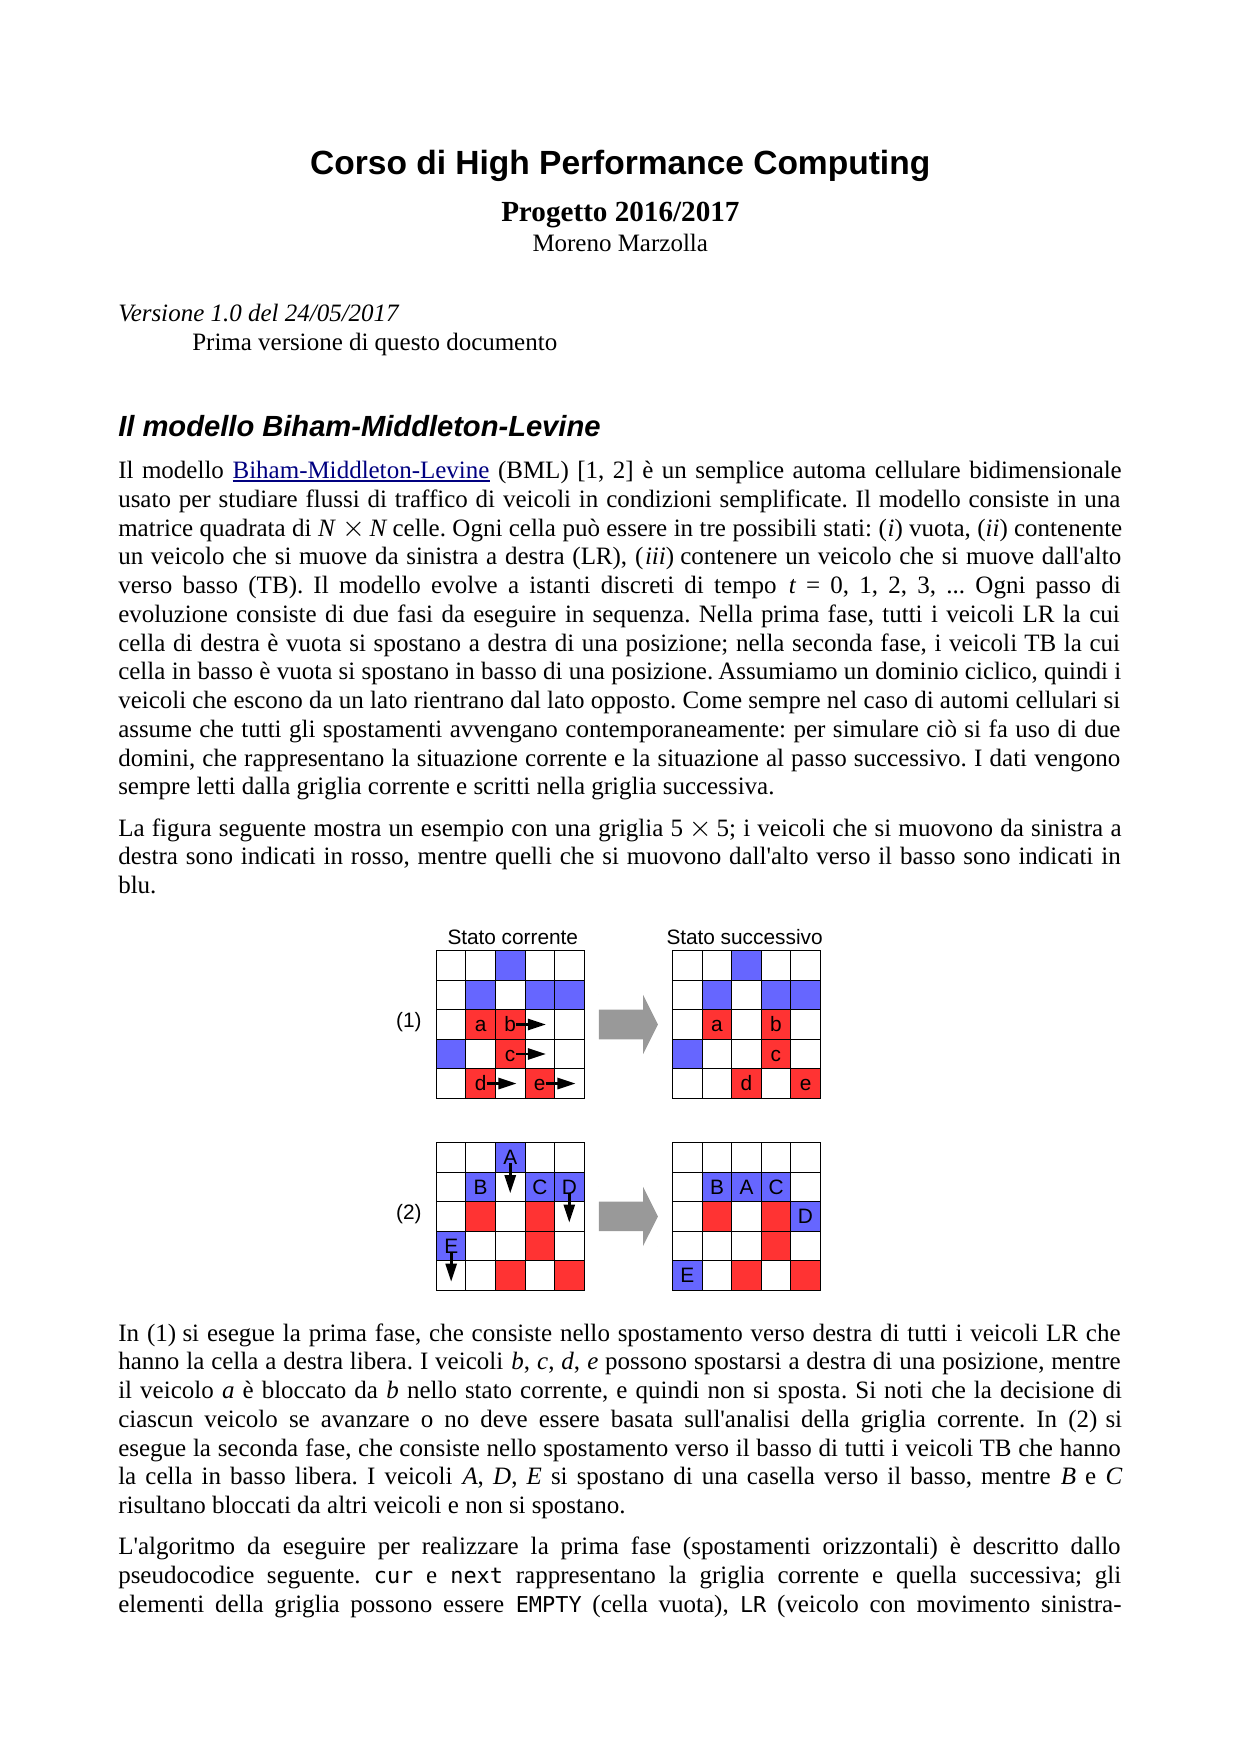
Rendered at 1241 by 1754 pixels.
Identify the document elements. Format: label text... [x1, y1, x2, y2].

text La figura seguente mostra un esempio con una griglia 5  5; i veicoli che si muovono da sinistra a destra sono indicati in rosso, mentre quelli che si muovono dall'alto verso il basso sono indicati in blu. [118, 813, 1122, 899]
subtitle Il modello Biham-Middleton-Levine [118, 409, 1122, 443]
text Moreno Marzolla [118, 228, 1122, 257]
subtitle Corso di High Performance Computing [118, 143, 1122, 182]
text In (1) si esegue la prima fase, che consiste nello spostamento verso destra di tutti i veicoli LR che hanno la cella a destra libera. I veicoli b, c, d, e possono spostarsi a destra di una posizione, mentre il veicolo a è bloccato da b nello stato corrente, e quindi non si sposta. Si noti che la decisione di ciascun veicolo se avanzare o no deve essere basata sull'analisi della griglia corrente. In (2) si esegue la seconda fase, che consiste nello spostamento verso il basso di tutti i veicoli TB che hanno la cella in basso libera. I veicoli A, D, E si spostano di una casella verso il basso, mentre B e C risultano bloccati da altri veicoli e non si spostano. [118, 911, 1122, 1519]
text Versione 1.0 del 24/05/2017 [118, 298, 1122, 327]
text L'algoritmo da eseguire per realizzare la prima fase (spostamenti orizzontali) è descritto dallo pseudocodice seguente. cur e next rappresentano la griglia corrente e quella successiva; gli elementi della griglia possono essere EMPTY (cella vuota), LR (veicolo con movimento sinistra- [118, 1531, 1122, 1618]
text Prima versione di questo documento [118, 327, 1122, 355]
text Il modello Biham-Middleton-Levine (BML) [1, 2] è un semplice automa cellulare bidimensionale usato per studiare flussi di traffico di veicoli in condizioni semplificate. Il modello consiste in una matrice quadrata di N  N celle. Ogni cella può essere in tre possibili stati: (i) vuota, (ii) contenente un veicolo che si muove da sinistra a destra (LR), (iii) contenere un veicolo che si muove dall'alto verso basso (TB). Il modello evolve a istanti discreti di tempo t = 0, 1, 2, 3, ... Ogni passo di evoluzione consiste di due fasi da eseguire in sequenza. Nella prima fase, tutti i veicoli LR la cui cella di destra è vuota si spostano a destra di una posizione; nella seconda fase, i veicoli TB la cui cella in basso è vuota si spostano in basso di una posizione. Assumiamo un dominio ciclico, quindi i veicoli che escono da un lato rientrano dal lato opposto. Come sempre nel caso di automi cellulari si assume che tutti gli spostamenti avvengano contemporaneamente: per simulare ciò si fa uso di due domini, che rappresentano la situazione corrente e la situazione al passo successivo. I dati vengono sempre letti dalla griglia corrente e scritti nella griglia successiva. [118, 455, 1122, 800]
text Progetto 2016/2017 [118, 194, 1122, 228]
